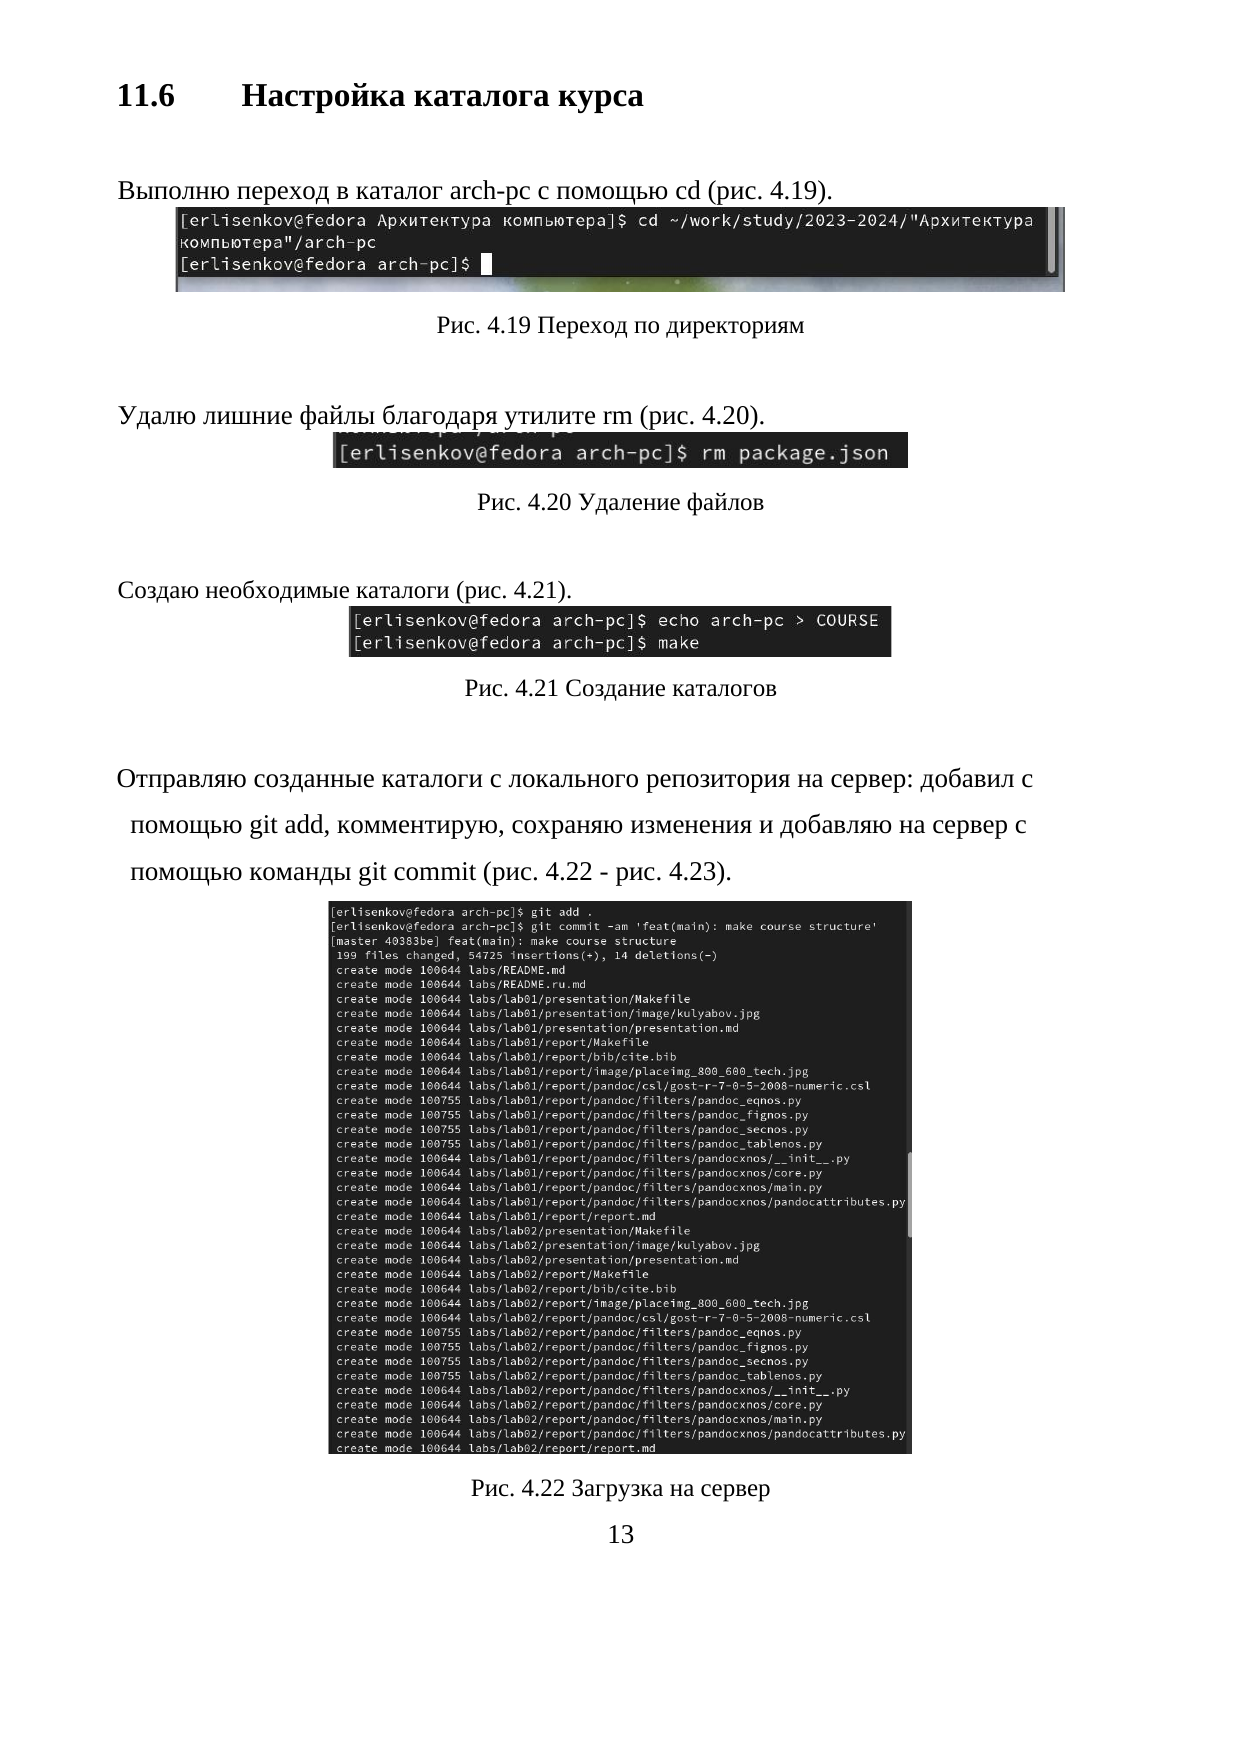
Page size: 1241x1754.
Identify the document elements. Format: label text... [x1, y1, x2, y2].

text Рис. 4.20 Удаление файлов [203, 487, 1038, 515]
text Удалю лишние файлы благодаря утилите rm (рис. 4.20). [117, 399, 1122, 430]
subtitle Настройка каталога курса [116, 75, 1122, 113]
text Выполню переход в каталог arch-pc с помощью cd (рис. 4.19). [117, 174, 1122, 205]
text Рис. 4.21 Создание каталогов [203, 673, 1038, 702]
text Создаю необходимые каталоги (рис. 4.21). [117, 575, 1122, 604]
text Отправляю созданные каталоги с локального репозитория на сервер: добавил с помощью git add, комментирую, сохраняю изменения и добавляю на сервер с помощью команды git commit (рис. 4.22 - рис. 4.23). [116, 762, 1122, 886]
text 13 [119, 1518, 1122, 1549]
text Рис. 4.22 Загрузка на сервер [203, 1473, 1038, 1501]
text Рис. 4.19 Переход по директориям [203, 310, 1038, 339]
